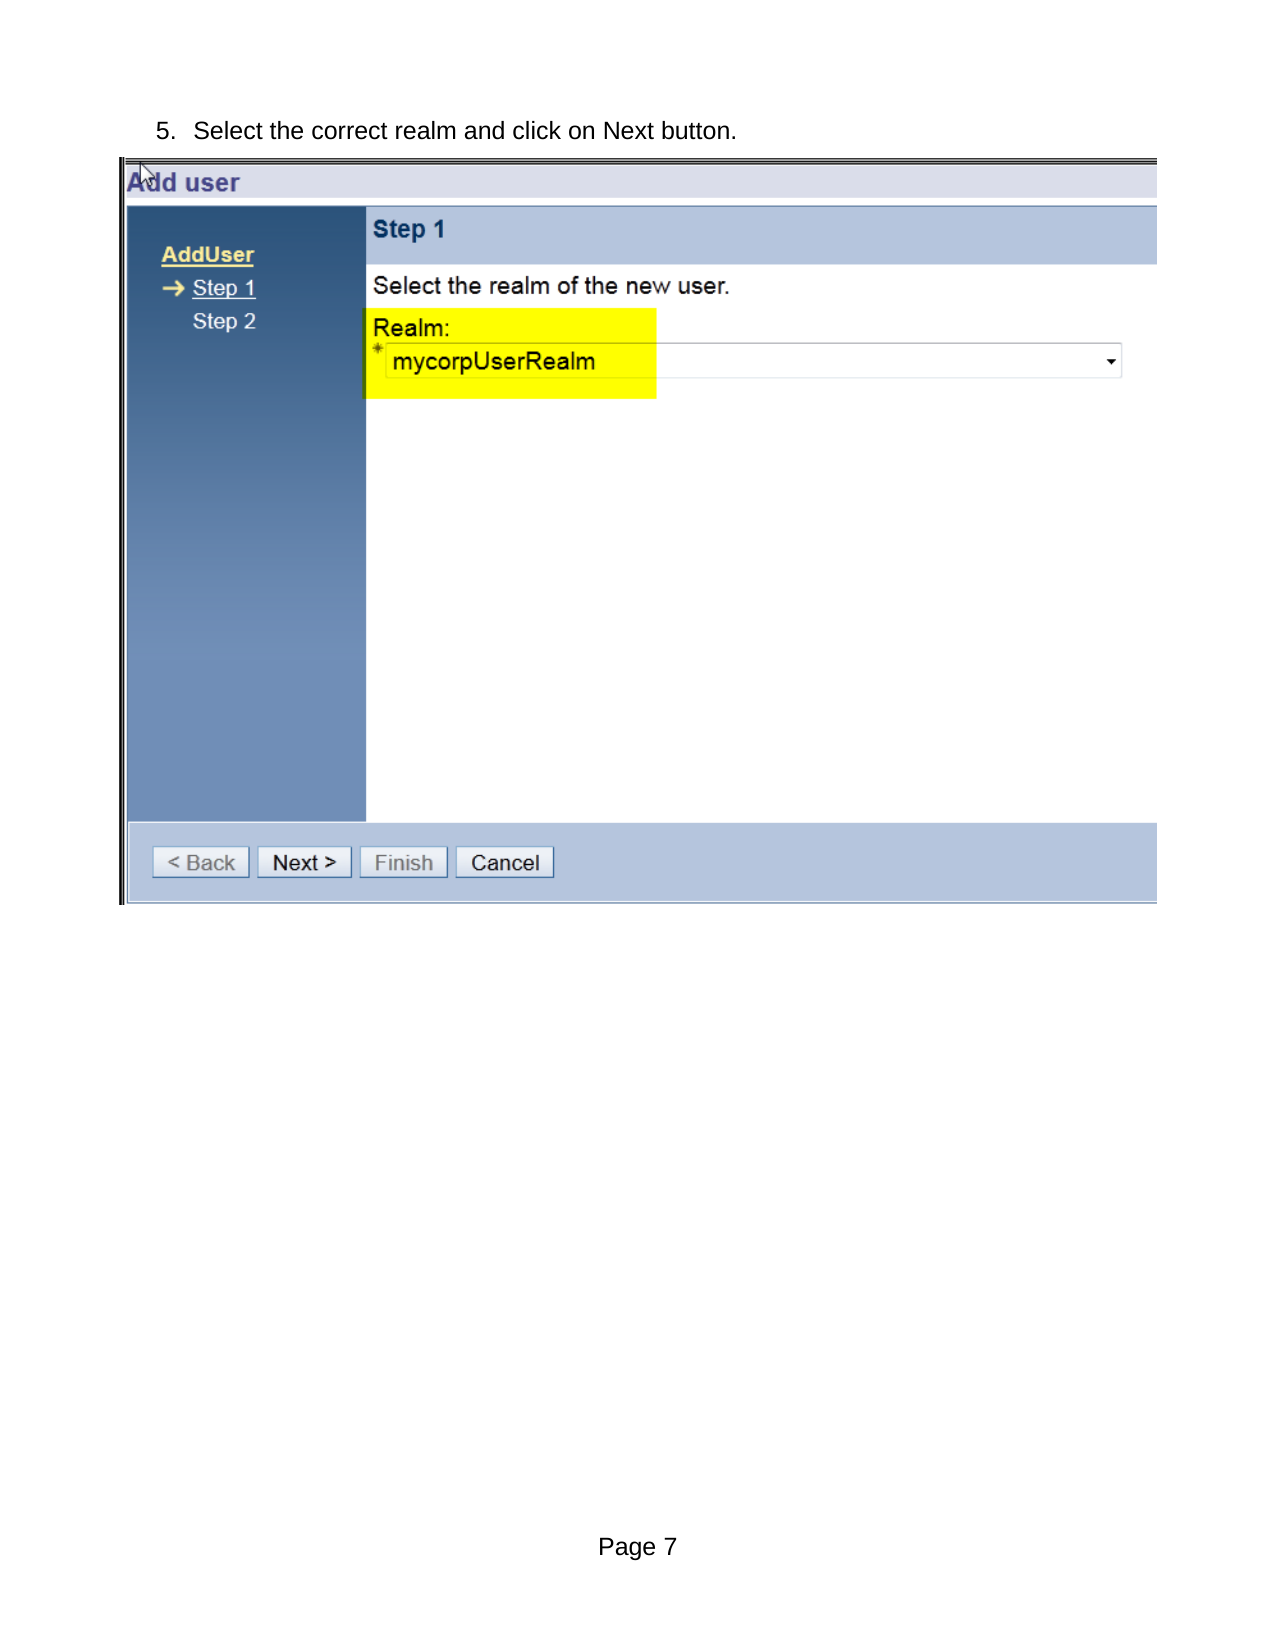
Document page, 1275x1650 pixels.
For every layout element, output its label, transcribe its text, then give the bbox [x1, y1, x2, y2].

list Select the correct realm and click on Next button. [156, 116, 1157, 145]
